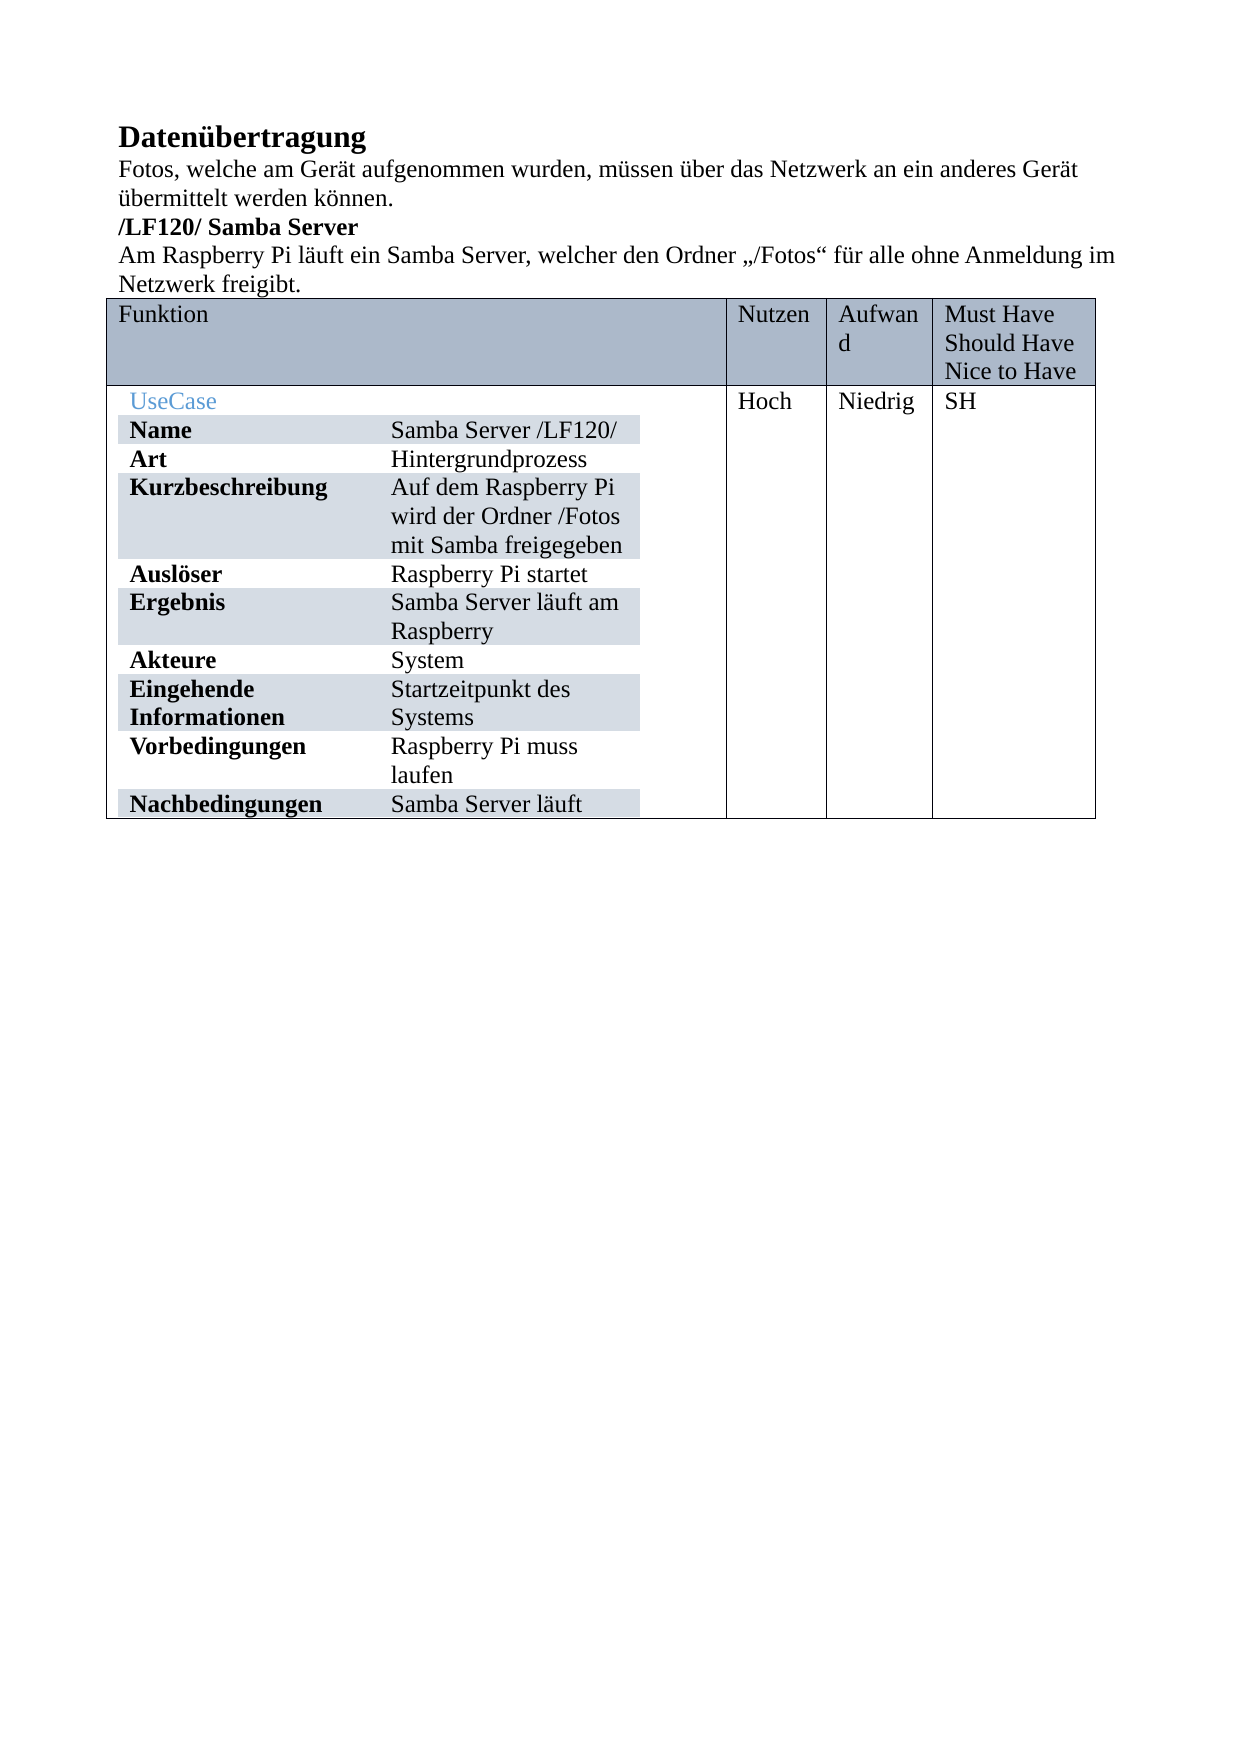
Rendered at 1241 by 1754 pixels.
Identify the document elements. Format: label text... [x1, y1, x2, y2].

table_cell Hoch [727, 386, 826, 817]
table_cell Niedrig [827, 386, 932, 817]
table_cell [107, 386, 726, 817]
table_header Funktion [107, 299, 726, 385]
table_cell Raspberry Pi startet [379, 559, 640, 587]
table_cell Samba Server läuft am Raspberry [379, 588, 640, 645]
table_header Nutzen [727, 299, 826, 385]
table_cell Nachbedingungen [118, 789, 379, 817]
table_cell Samba Server läuft [379, 789, 640, 817]
table_cell System [379, 645, 640, 674]
table_cell Akteure [118, 645, 379, 674]
table_cell Kurzbeschreibung [118, 473, 379, 559]
table_cell Auf dem Raspberry Pi wird der Ordner /Fotos mit Samba freigegeben [379, 473, 640, 559]
table_cell Startzeitpunkt des Systems [379, 674, 640, 731]
table_cell Auslöser [118, 559, 379, 587]
text Datenübertragung [118, 118, 1122, 154]
text Am Raspberry Pi läuft ein Samba Server, welcher den Ordner „/Fotos“ für alle ohne Anmeldung im Netzwerk freigibt. [118, 240, 1122, 298]
table_cell Ergebnis [118, 588, 379, 645]
table_cell Hintergrundprozess [379, 444, 640, 472]
table_cell Samba Server /LF120/ [379, 415, 640, 444]
table_cell Eingehende Informationen [118, 674, 379, 731]
table_cell Vorbedingungen [118, 731, 379, 789]
text /LF120/ Samba Server [118, 212, 1122, 240]
table_cell Raspberry Pi muss laufen [379, 731, 640, 789]
text Fotos, welche am Gerät aufgenommen wurden, müssen über das Netzwerk an ein anderes Gerät übermittelt werden können. [118, 154, 1122, 212]
table_header Aufwand [827, 299, 932, 385]
table_cell SH [933, 386, 1095, 817]
table_header UseCase [118, 386, 379, 415]
table_header [379, 386, 640, 415]
table_header Must Have Should Have Nice to Have [933, 299, 1095, 385]
table_cell Name [118, 415, 379, 444]
table_cell Art [118, 444, 379, 472]
